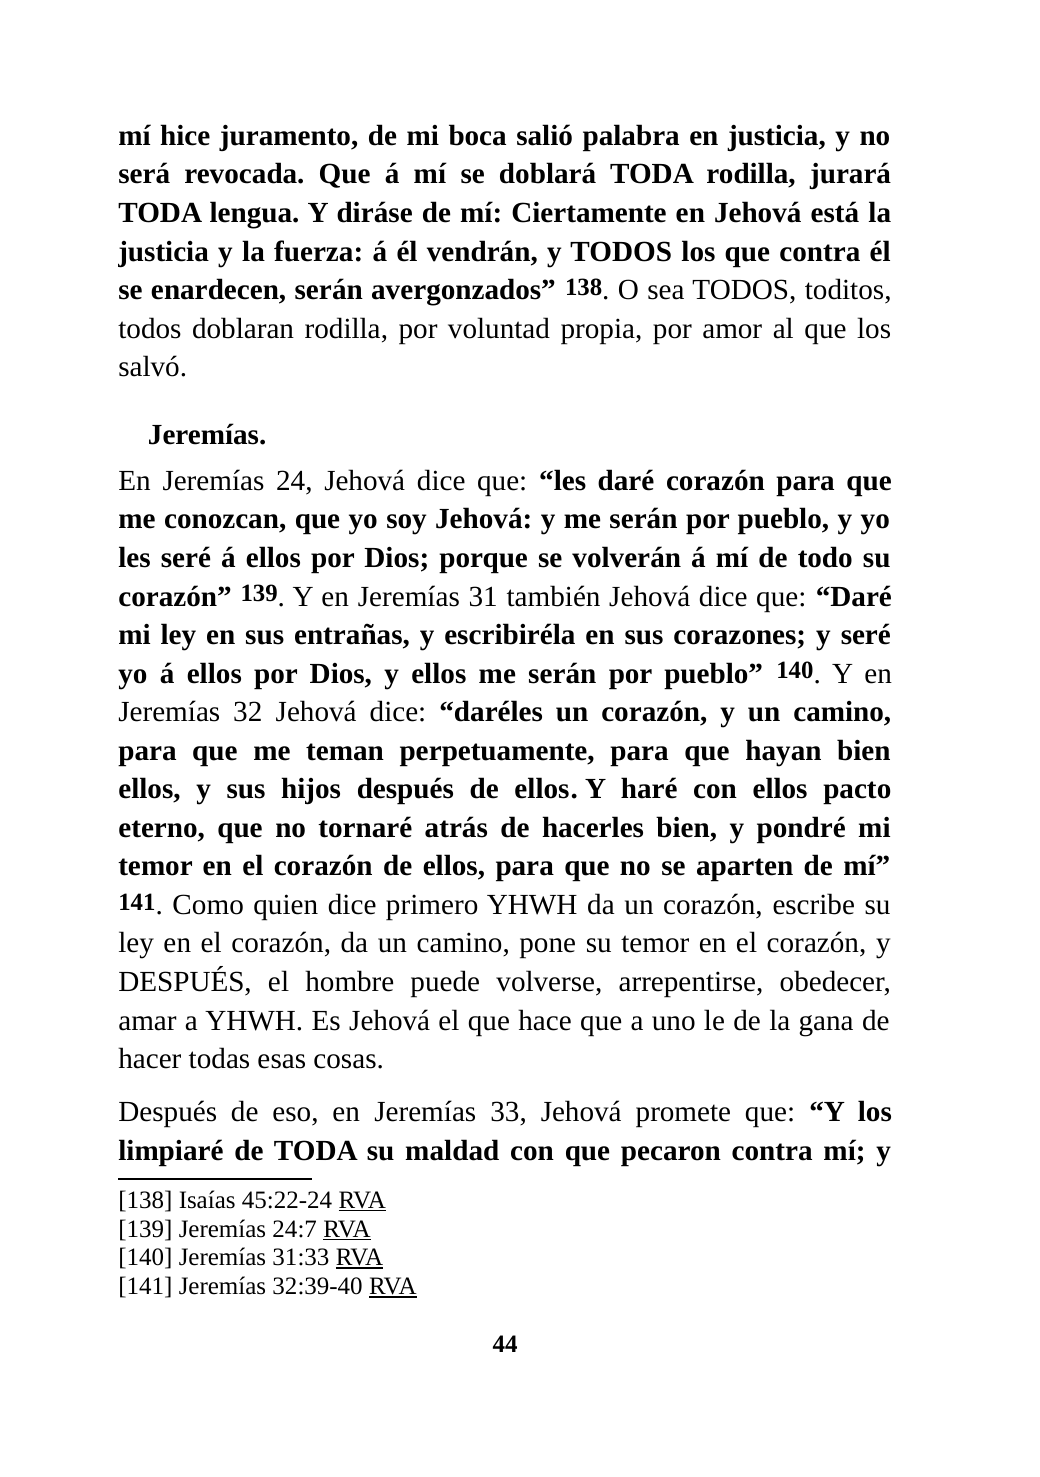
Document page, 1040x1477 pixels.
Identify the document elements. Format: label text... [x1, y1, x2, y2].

text Jeremías 32:39-40 RVA [118, 1271, 892, 1300]
text Jeremías 31:33 RVA [118, 1242, 892, 1271]
text mí hice juramento, de mi boca salió palabra en justicia, y no será revocada. Que á mí se doblará TODA rodilla, jurará TODA lengua. Y diráse de mí: Ciertamente en Jehová está la justicia y la fuerza: á él vendrán, y TODOS los que contra él se enardecen, serán avergonzados” . O sea TODOS, toditos, todos doblaran rodilla, por voluntad propia, por amor al que los salvó. [118, 118, 892, 383]
text Jeremías 24:7 RVA [118, 1214, 892, 1242]
text En Jeremías 24, Jehová dice que: “les daré corazón para que me conozcan, que yo soy Jehová: y me serán por pueblo, y yo les seré á ellos por Dios; porque se volverán á mí de todo su corazón” . Y en Jeremías 31 también Jehová dice que: “Daré mi ley en sus entrañas, y escribiréla en sus corazones; y seré yo á ellos por Dios, y ellos me serán por pueblo” . Y en Jeremías 32 Jehová dice: “daréles un corazón, y un camino, para que me teman perpetuamente, para que hayan bien ellos, y sus hijos después de ellos. Y haré con ellos pacto eterno, que no tornaré atrás de hacerles bien, y pondré mi temor en el corazón de ellos, para que no se aparten de mí” . Como quien dice primero YHWH da un corazón, escribe su ley en el corazón, da un camino, pone su temor en el corazón, y DESPUÉS, el hombre puede volverse, arrepentirse, obedecer, amar a YHWH. Es Jehová el que hace que a uno le de la gana de hacer todas esas cosas. [118, 463, 892, 1075]
text Después de eso, en Jeremías 33, Jehová promete que: “Y los limpiaré de TODA su maldad con que pecaron contra mí; y [118, 1094, 892, 1166]
subtitle Jeremías. [148, 417, 892, 451]
text Isaías 45:22-24 RVA [118, 1185, 892, 1214]
